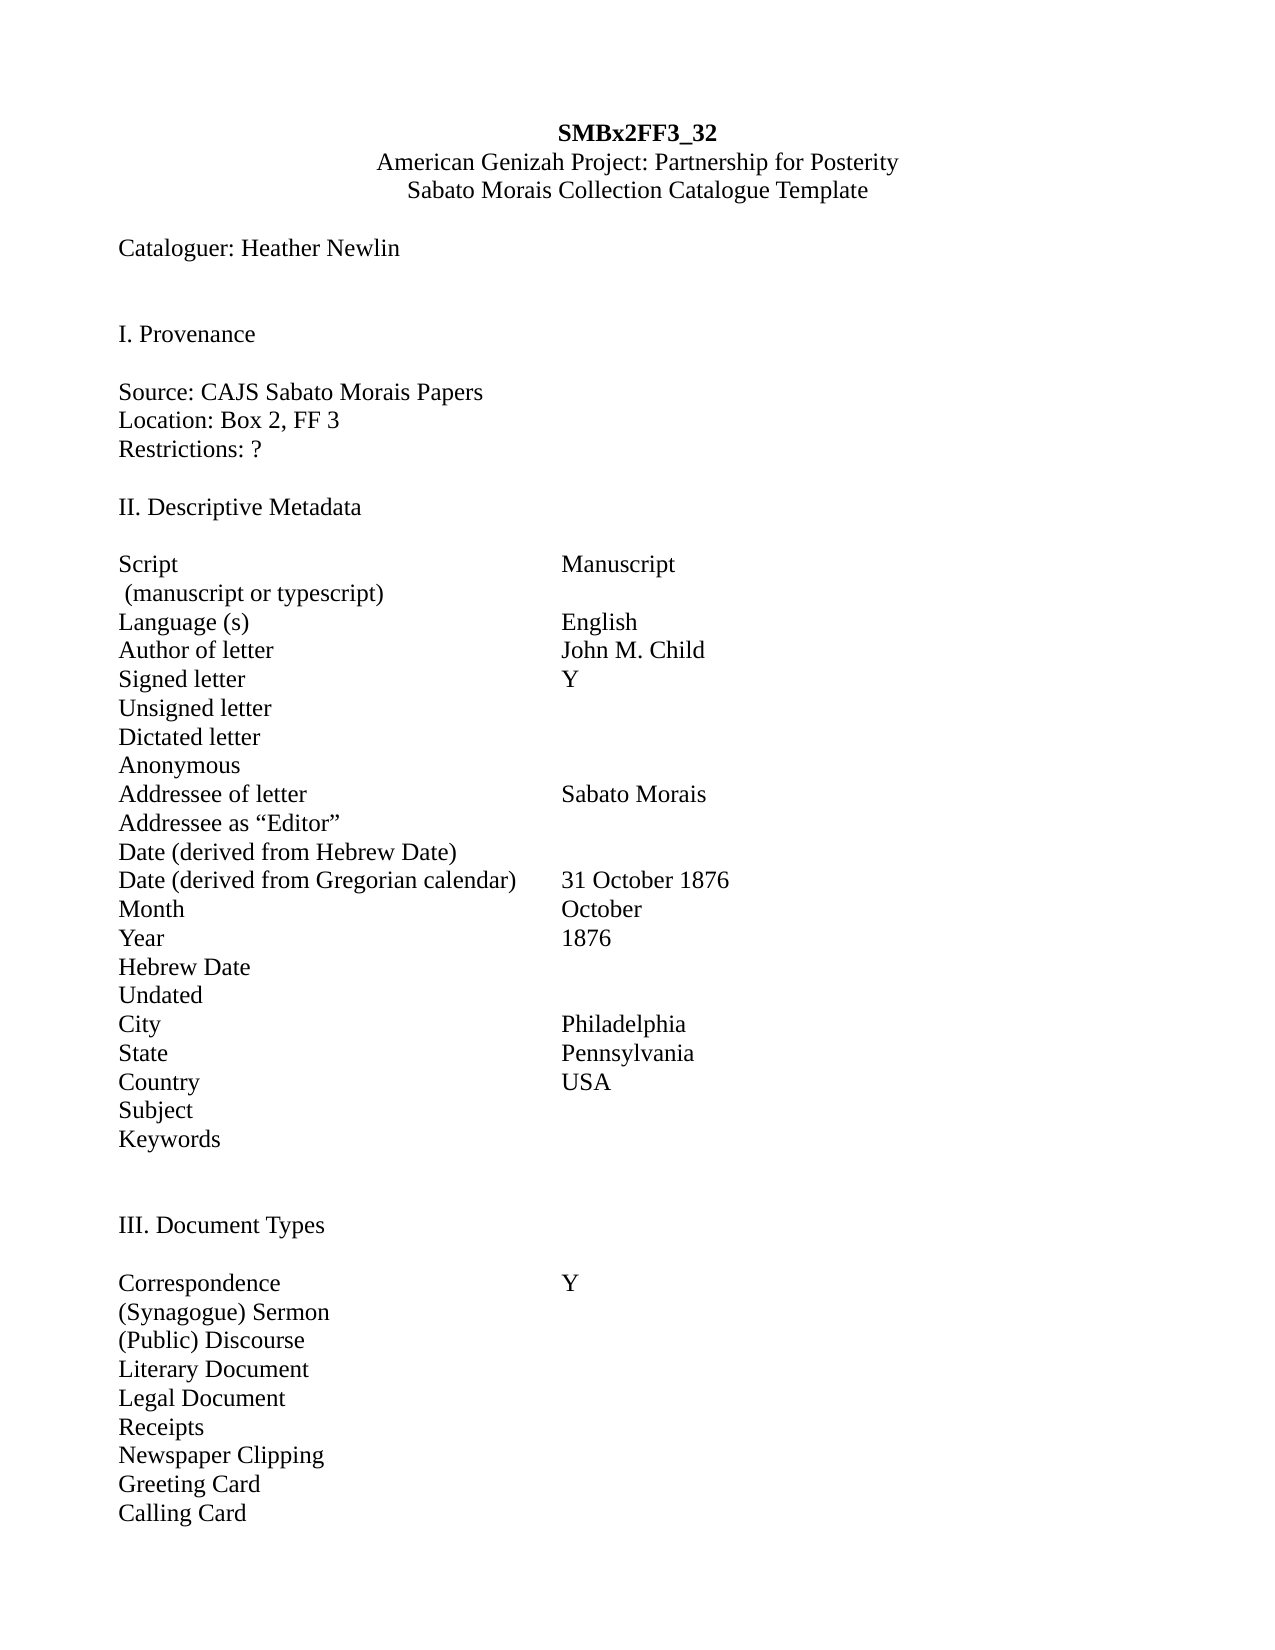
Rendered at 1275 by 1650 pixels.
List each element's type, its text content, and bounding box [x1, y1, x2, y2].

text Undated [118, 981, 1157, 1009]
text Calling Card [118, 1498, 1157, 1527]
text Sabato Morais Collection Catalogue Template [118, 176, 1157, 204]
text Unsigned letter [118, 693, 1157, 722]
text Country USA [118, 1067, 1157, 1096]
text Signed letter Y [118, 664, 1157, 693]
text Literary Document [118, 1354, 1157, 1383]
text Cataloguer: Heather Newlin [118, 233, 1157, 262]
text Addressee of letter Sabato Morais [118, 779, 1157, 808]
text American Genizah Project: Partnership for Posterity [118, 147, 1157, 176]
text I. Provenance [118, 319, 1157, 348]
text Anonymous [118, 751, 1157, 779]
text City Philadelphia [118, 1009, 1157, 1038]
text III. Document Types [118, 1211, 1157, 1239]
text Date (derived from Hebrew Date) [118, 837, 1157, 866]
text Hebrew Date [118, 952, 1157, 981]
text II. Descriptive Metadata [118, 492, 1157, 521]
text Subject [118, 1096, 1157, 1124]
text Month October [118, 894, 1157, 923]
text Author of letter John M. Child [118, 636, 1157, 664]
text Newspaper Clipping [118, 1441, 1157, 1469]
text Language (s) English [118, 607, 1157, 636]
text Location: Box 2, FF 3 [118, 406, 1157, 434]
text State Pennsylvania [118, 1038, 1157, 1067]
text Addressee as “Editor” [118, 808, 1157, 837]
text Legal Document [118, 1383, 1157, 1412]
text (Public) Discourse [118, 1326, 1157, 1354]
text Receipts [118, 1412, 1157, 1441]
text Script Manuscript [118, 549, 1157, 578]
text Keywords [118, 1124, 1157, 1153]
text (manuscript or typescript) [118, 578, 1157, 607]
text (Synagogue) Sermon [118, 1297, 1157, 1326]
text Restrictions: ? [118, 434, 1157, 463]
text Year 1876 [118, 923, 1157, 952]
text Greeting Card [118, 1469, 1157, 1498]
text Source: CAJS Sabato Morais Papers [118, 377, 1157, 406]
text SMBx2FF3_32 [118, 118, 1157, 147]
text Correspondence Y [118, 1268, 1157, 1297]
text Date (derived from Gregorian calendar) 31 October 1876 [118, 866, 1157, 894]
text Dictated letter [118, 722, 1157, 751]
